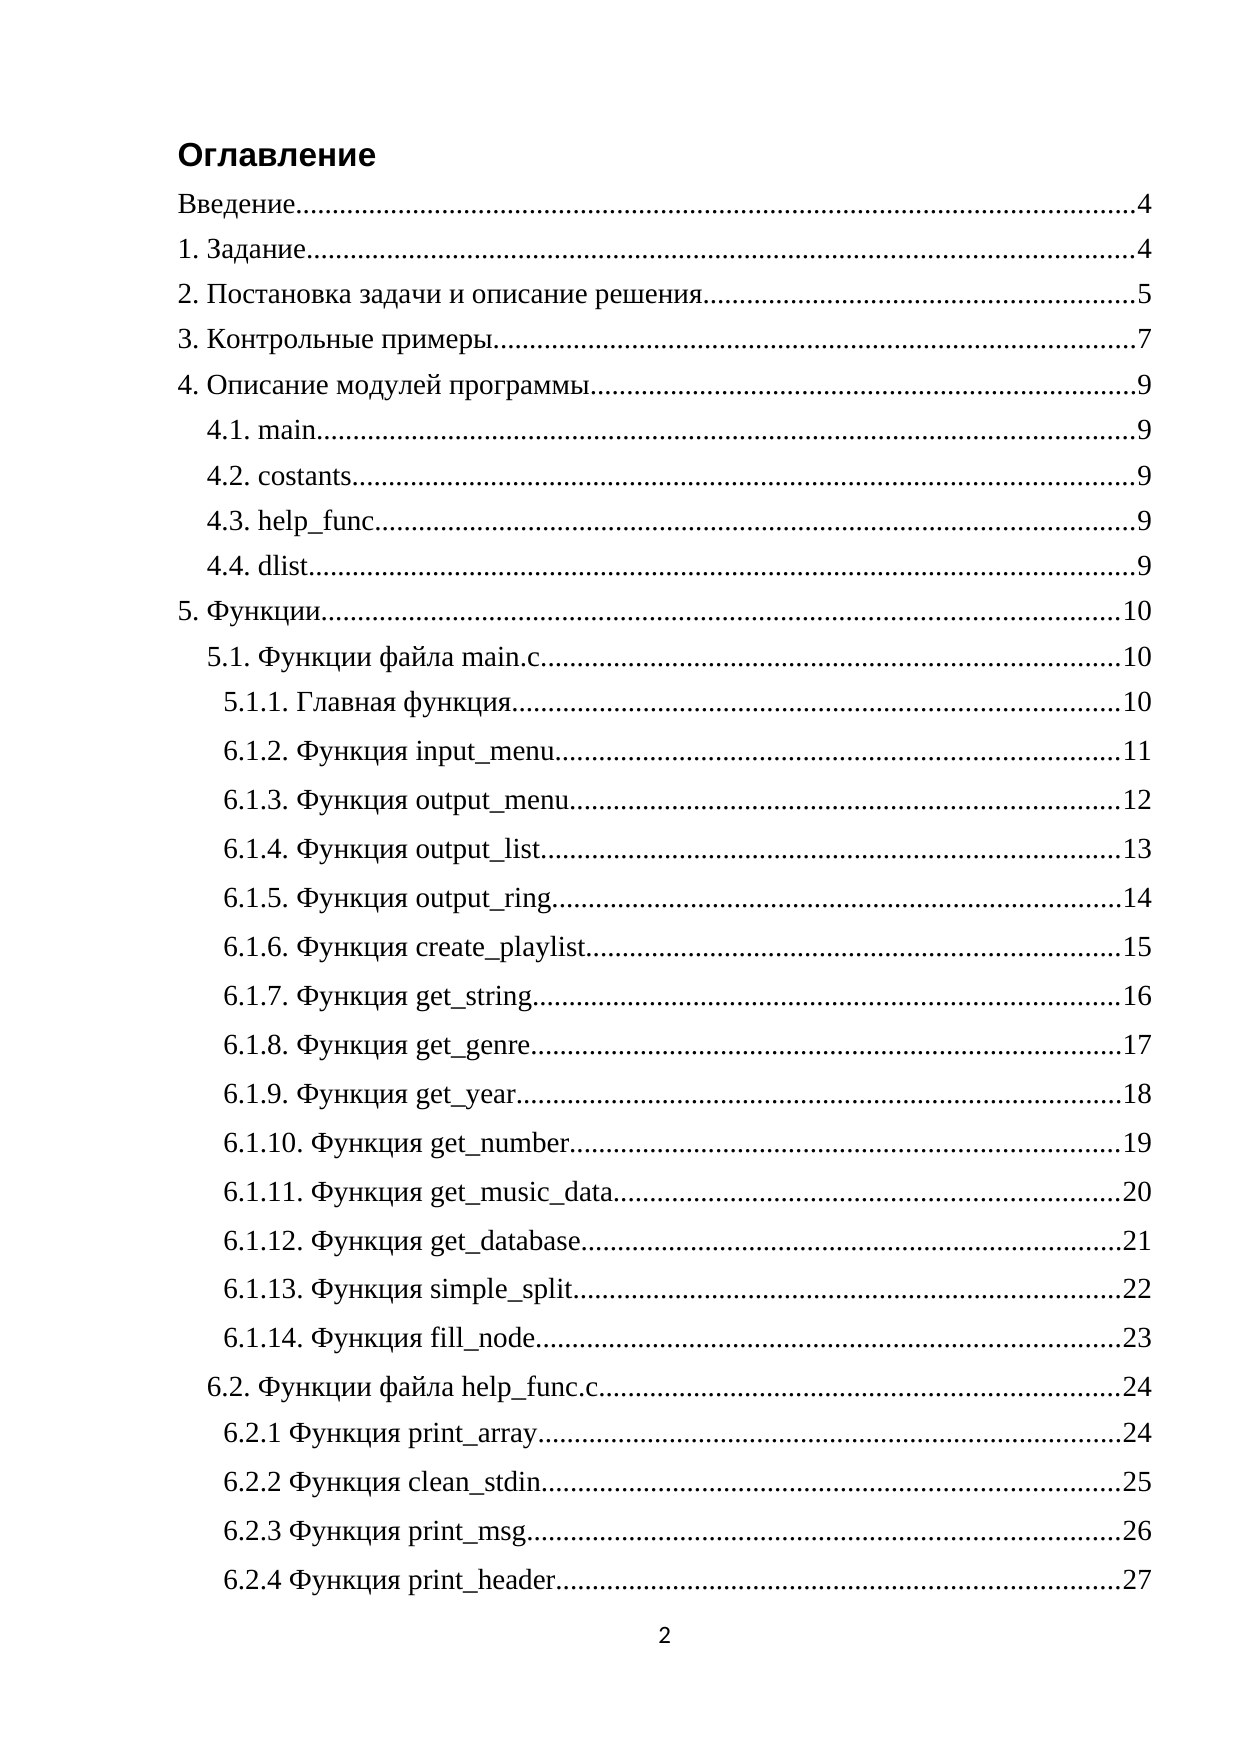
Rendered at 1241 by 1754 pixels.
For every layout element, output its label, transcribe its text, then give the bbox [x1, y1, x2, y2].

text 6.1.13. Функция simple_split 22 [223, 1272, 1152, 1305]
text 6.1.5. Функция output_ring 14 [223, 880, 1152, 913]
text 6.1.12. Функция get_database 21 [223, 1223, 1152, 1256]
text 6.1.2. Функция input_menu 11 [223, 733, 1152, 767]
text 6.1.4. Функция output_list 13 [223, 831, 1152, 864]
text 6.1.10. Функция get_number 19 [223, 1125, 1152, 1158]
text 2. Постановка задачи и описание решения 5 [177, 276, 1152, 310]
text 4.4. dlist 9 [207, 548, 1152, 582]
text 6.2.4 Функция print_header 27 [223, 1562, 1152, 1595]
text 5. Функции 10 [177, 593, 1152, 627]
text 4. Описание модулей программы 9 [177, 367, 1152, 401]
text 4.3. help_func 9 [207, 503, 1152, 536]
text 6.2.1 Функция print_array 24 [223, 1415, 1152, 1448]
text 6.1.11. Функция get_music_data 20 [223, 1174, 1152, 1207]
text Введение 4 [177, 186, 1152, 219]
text 6.2.3 Функция print_msg 26 [223, 1513, 1152, 1546]
text 6.1.14. Функция fill_node 23 [223, 1321, 1152, 1354]
text 1. Задание 4 [177, 231, 1152, 264]
text 6.1.3. Функция output_menu 12 [223, 782, 1152, 816]
text 6.1.9. Функция get_year 18 [223, 1076, 1152, 1109]
text 5.1. Функции файла main.c 10 [207, 639, 1152, 672]
text 3. Контрольные примеры 7 [177, 322, 1152, 355]
text 6.2.2 Функция clean_stdin 25 [223, 1464, 1152, 1497]
subtitle Оглавление [177, 135, 1152, 173]
text 6.2. Функции файла help_func.c 24 [207, 1369, 1152, 1403]
text 4.1. main 9 [207, 412, 1152, 446]
text 4.2. costants 9 [207, 458, 1152, 491]
text 6.1.7. Функция get_string 16 [223, 978, 1152, 1011]
text 6.1.8. Функция get_genre 17 [223, 1027, 1152, 1060]
text 5.1.1. Главная функция 10 [223, 684, 1152, 718]
text 6.1.6. Функция create_playlist 15 [223, 929, 1152, 962]
